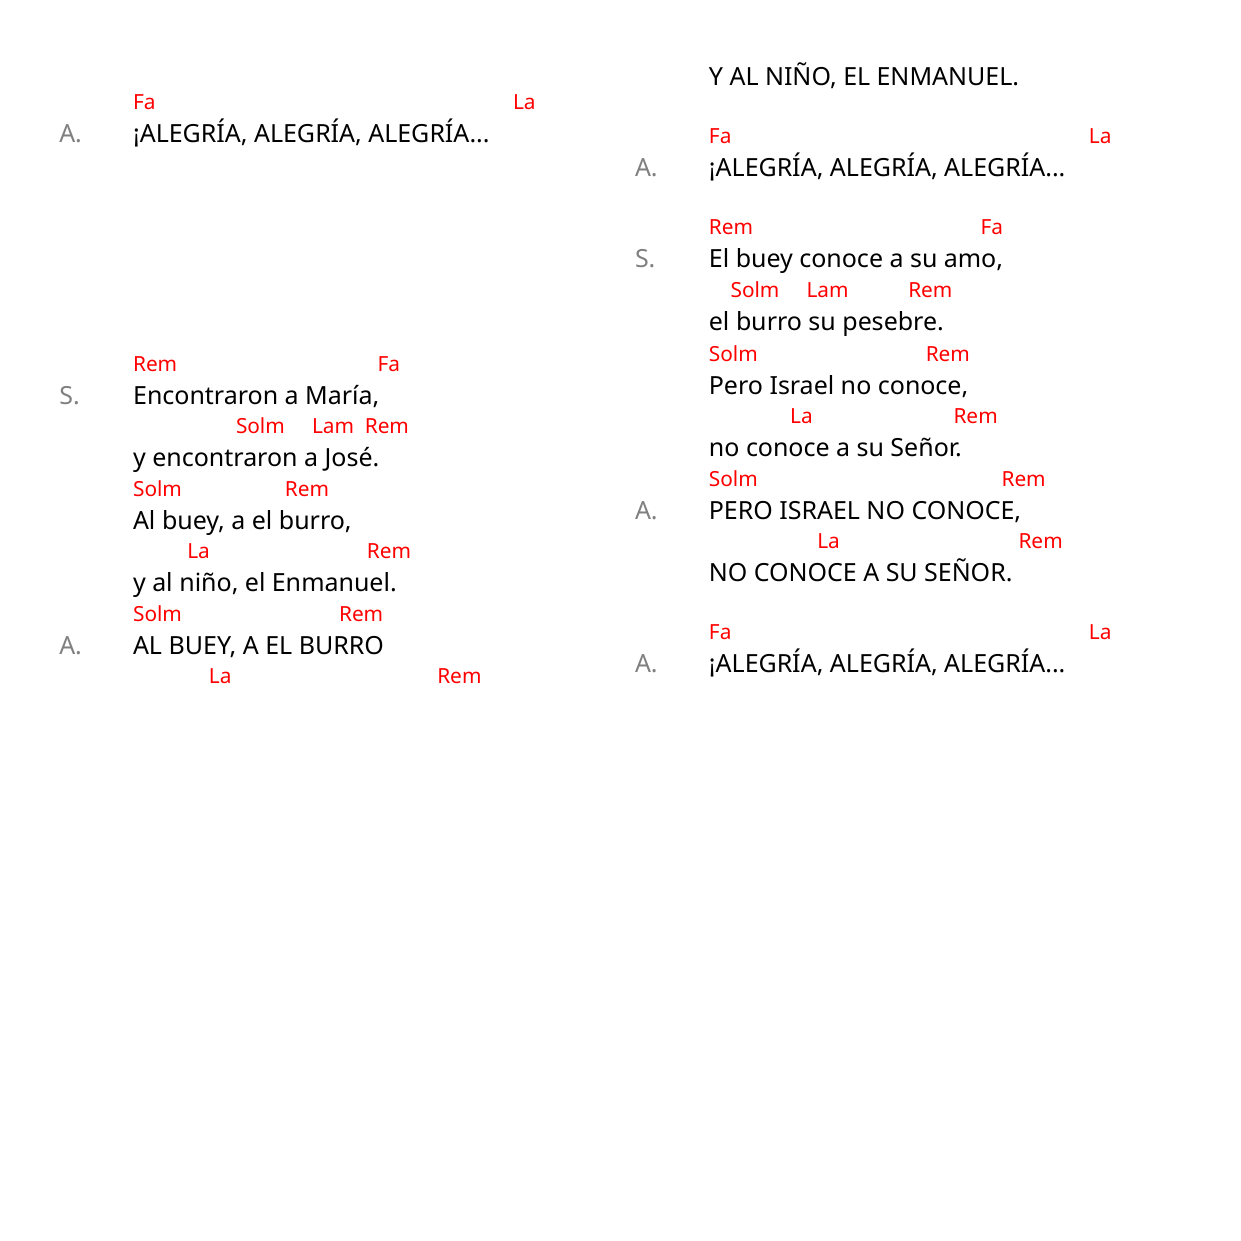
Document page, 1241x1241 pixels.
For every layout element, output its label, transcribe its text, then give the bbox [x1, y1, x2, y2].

text no conoce a su Señor. [635, 430, 1181, 464]
text A. PERO ISRAEL NO CONOCE, [635, 492, 1181, 526]
text Rem Fa [59, 349, 605, 377]
text Solm Rem [635, 337, 1181, 367]
text La Rem [59, 537, 605, 565]
text y encontraron a José. [59, 440, 605, 474]
text y al niño, el Enmanuel. [59, 565, 605, 599]
text Fa La [635, 122, 1181, 150]
text A. ¡ALEGRÍA, ALEGRÍA, ALEGRÍA... [635, 150, 1181, 184]
text La Rem [635, 401, 1181, 430]
text Rem Fa [635, 212, 1181, 241]
text A. AL BUEY, A EL BURRO [59, 627, 605, 662]
text La Rem [635, 526, 1181, 555]
text Al buey, a el burro, [59, 502, 605, 537]
text Solm Lam Rem [635, 275, 1181, 303]
text A. ¡ALEGRÍA, ALEGRÍA, ALEGRÍA... [59, 116, 605, 150]
text el burro su pesebre. [635, 303, 1181, 337]
text Fa La [59, 87, 605, 116]
text Solm Rem [59, 599, 605, 627]
text S. Encontraron a María, [59, 377, 605, 412]
text Solm Rem [59, 474, 605, 502]
text Fa La [635, 617, 1181, 646]
text Solm Lam Rem [59, 412, 605, 440]
text Y AL NIÑO, EL ENMANUEL. [635, 59, 1181, 93]
text Pero Israel no conoce, [635, 367, 1181, 401]
text Solm Rem [635, 464, 1181, 492]
text A. ¡ALEGRÍA, ALEGRÍA, ALEGRÍA... [635, 646, 1181, 680]
text NO CONOCE A SU SEÑOR. [635, 555, 1181, 589]
text S. El buey conoce a su amo, [635, 241, 1181, 275]
text La Rem [59, 662, 605, 690]
